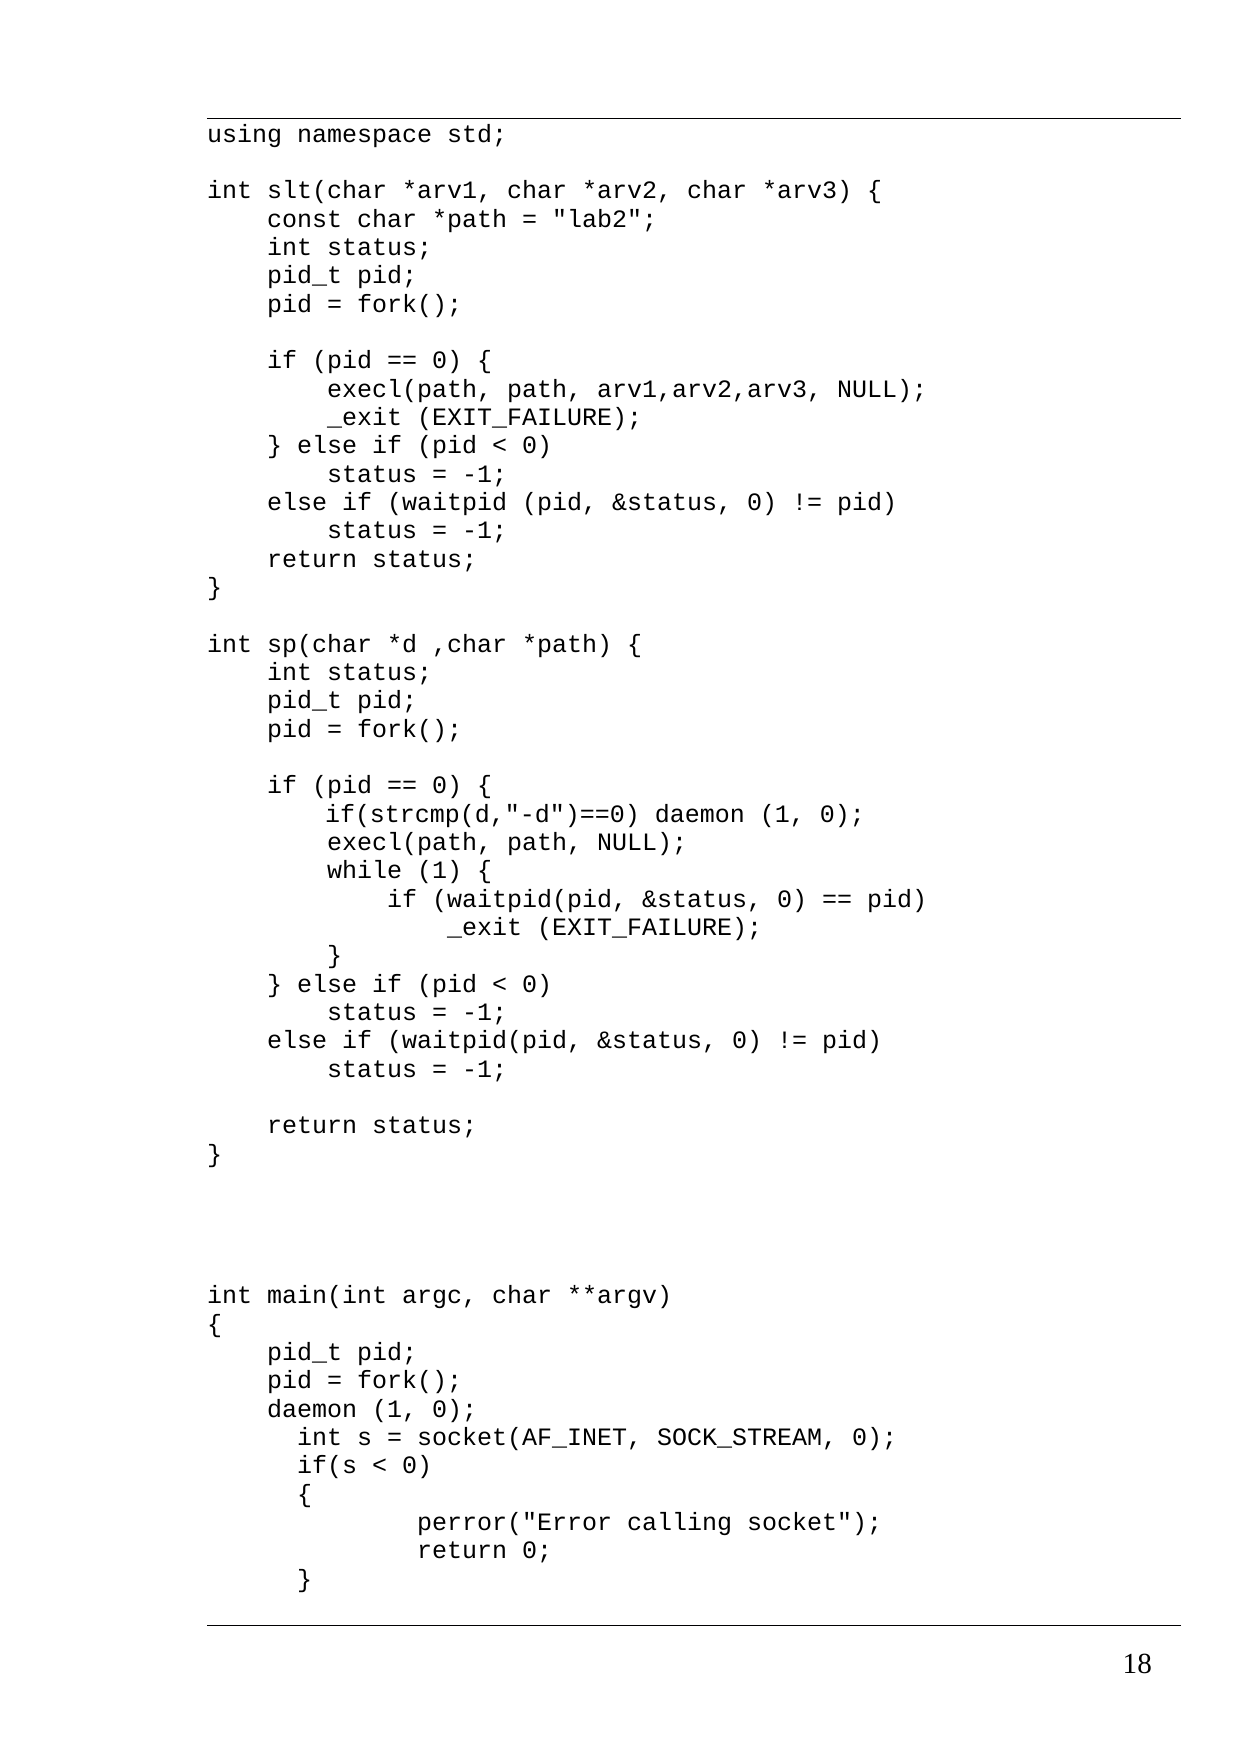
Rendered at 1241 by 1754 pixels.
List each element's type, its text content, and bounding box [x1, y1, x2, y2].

text { [207, 1308, 1181, 1336]
text return 0; [207, 1535, 1181, 1563]
text using namespace std; [207, 119, 1181, 149]
text } [207, 1138, 1181, 1169]
text while (1) { [207, 855, 1181, 883]
text pid = fork(); [207, 1365, 1181, 1393]
text { [207, 1478, 1181, 1506]
text perror("Error calling socket"); [207, 1506, 1181, 1535]
text if (pid == 0) { [207, 345, 1181, 373]
text if(strcmp(d,"-d")==0) daemon (1, 0); [207, 798, 1181, 826]
text else if (waitpid (pid, &status, 0) != pid) [207, 486, 1181, 515]
text pid = fork(); [207, 713, 1181, 744]
text int slt(char *arv1, char *arv2, char *arv3) { [207, 175, 1181, 203]
text daemon (1, 0); [207, 1393, 1181, 1421]
text status = -1; [207, 996, 1181, 1025]
text } [207, 940, 1181, 968]
text } [207, 1563, 1181, 1594]
text const char *path = "lab2"; [207, 203, 1181, 231]
text return status; [207, 1110, 1181, 1138]
text status = -1; [207, 458, 1181, 486]
text int s = socket(AF_INET, SOCK_STREAM, 0); [207, 1421, 1181, 1450]
text if (waitpid(pid, &status, 0) == pid) [207, 883, 1181, 911]
text pid_t pid; [207, 1336, 1181, 1365]
text _exit (EXIT_FAILURE); [207, 401, 1181, 430]
text else if (waitpid(pid, &status, 0) != pid) [207, 1025, 1181, 1053]
text execl(path, path, arv1,arv2,arv3, NULL); [207, 373, 1181, 401]
text } else if (pid < 0) [207, 430, 1181, 458]
text status = -1; [207, 515, 1181, 543]
text if(s < 0) [207, 1450, 1181, 1478]
text pid = fork(); [207, 288, 1181, 319]
text _exit (EXIT_FAILURE); [207, 911, 1181, 940]
text pid_t pid; [207, 685, 1181, 713]
text status = -1; [207, 1053, 1181, 1084]
text } [207, 571, 1181, 603]
text int status; [207, 656, 1181, 685]
text execl(path, path, NULL); [207, 826, 1181, 855]
text int status; [207, 231, 1181, 260]
text return status; [207, 543, 1181, 571]
text pid_t pid; [207, 260, 1181, 288]
text } else if (pid < 0) [207, 968, 1181, 996]
text if (pid == 0) { [207, 770, 1181, 798]
text int sp(char *d ,char *path) { [207, 628, 1181, 656]
text int main(int argc, char **argv) [207, 1280, 1181, 1308]
